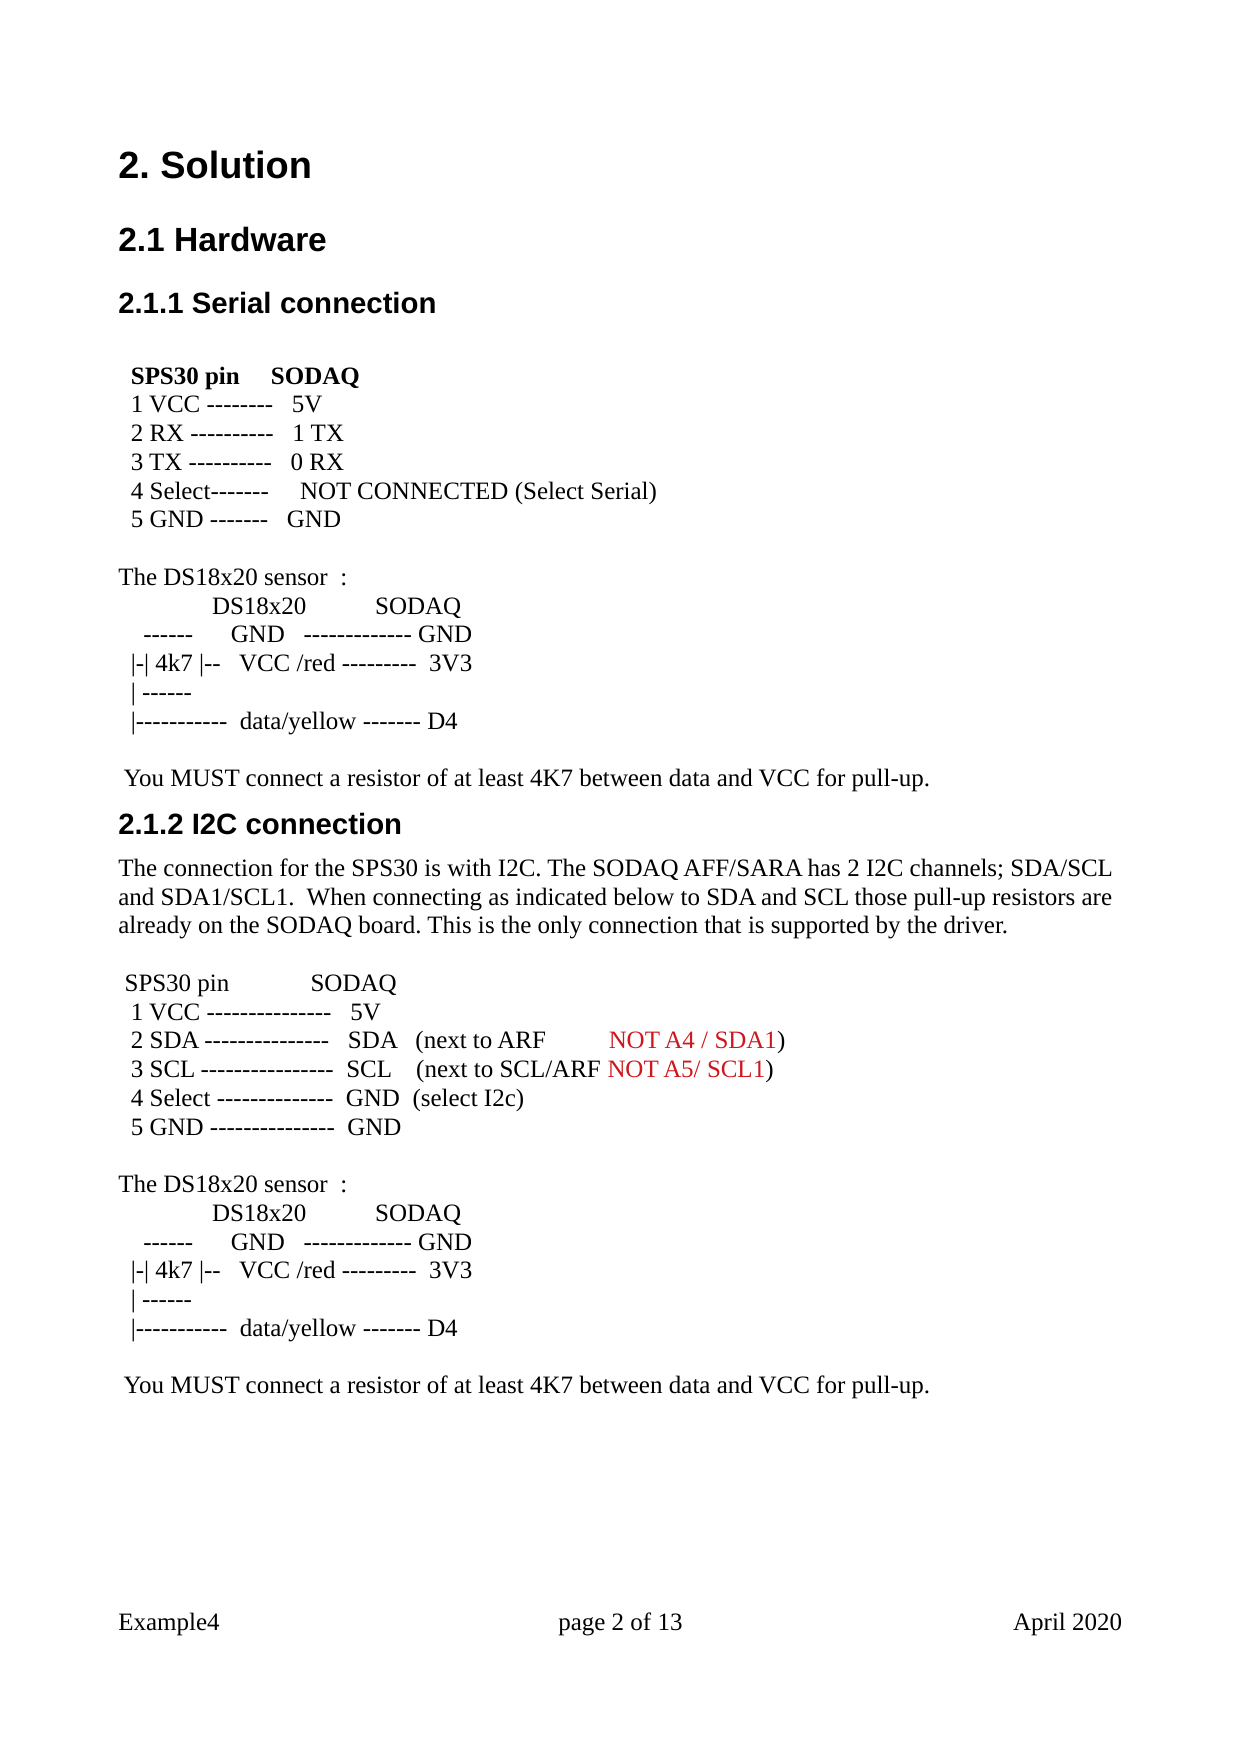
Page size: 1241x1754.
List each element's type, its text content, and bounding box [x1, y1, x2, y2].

text |----------- data/yellow ------- D4 [118, 706, 1122, 734]
text 3 TX ---------- 0 RX [118, 447, 1122, 476]
subtitle 2.1.1 Serial connection [118, 286, 1122, 319]
subtitle 2. Solution [118, 143, 1122, 187]
text 2 RX ---------- 1 TX [118, 418, 1122, 447]
text 4 Select------- NOT CONNECTED (Select Serial) [118, 476, 1122, 504]
text 1 VCC -------- 5V [118, 389, 1122, 418]
text You MUST connect a resistor of at least 4K7 between data and VCC for pull-up. [118, 763, 1122, 792]
text ------ GND ------------- GND [118, 619, 1122, 648]
text 5 GND --------------- GND [118, 1112, 1122, 1140]
text 3 SCL ---------------- SCL (next to SCL/ARF NOT A5/ SCL1) [118, 1054, 1122, 1083]
text |----------- data/yellow ------- D4 [118, 1313, 1122, 1342]
text | ------ [118, 1284, 1122, 1313]
text You MUST connect a resistor of at least 4K7 between data and VCC for pull-up. [118, 1370, 1122, 1399]
text DS18x20 SODAQ [118, 591, 1122, 619]
text The connection for the SPS30 is with I2C. The SODAQ AFF/SARA has 2 I2C channels; SDA/SCL and SDA1/SCL1. When connecting as indicated below to SDA and SCL those pull-up resistors are already on the SODAQ board. This is the only connection that is supported by the driver. [118, 853, 1122, 939]
text |-| 4k7 |-- VCC /red --------- 3V3 [118, 1255, 1122, 1284]
text ------ GND ------------- GND [118, 1227, 1122, 1255]
text The DS18x20 sensor : [118, 1169, 1122, 1198]
text 4 Select -------------- GND (select I2c) [118, 1083, 1122, 1112]
text |-| 4k7 |-- VCC /red --------- 3V3 [118, 648, 1122, 677]
text DS18x20 SODAQ [118, 1198, 1122, 1227]
text The DS18x20 sensor : [118, 562, 1122, 591]
subtitle 2.1 Hardware [118, 220, 1122, 259]
text | ------ [118, 677, 1122, 706]
subtitle 2.1.2 I2C connection [118, 807, 1122, 840]
text SPS30 pin SODAQ [118, 361, 1122, 389]
text 1 VCC --------------- 5V [118, 997, 1122, 1025]
text 2 SDA --------------- SDA (next to ARF NOT A4 / SDA1) [118, 1025, 1122, 1054]
text SPS30 pin SODAQ [118, 968, 1122, 997]
text 5 GND ------- GND [118, 504, 1122, 533]
